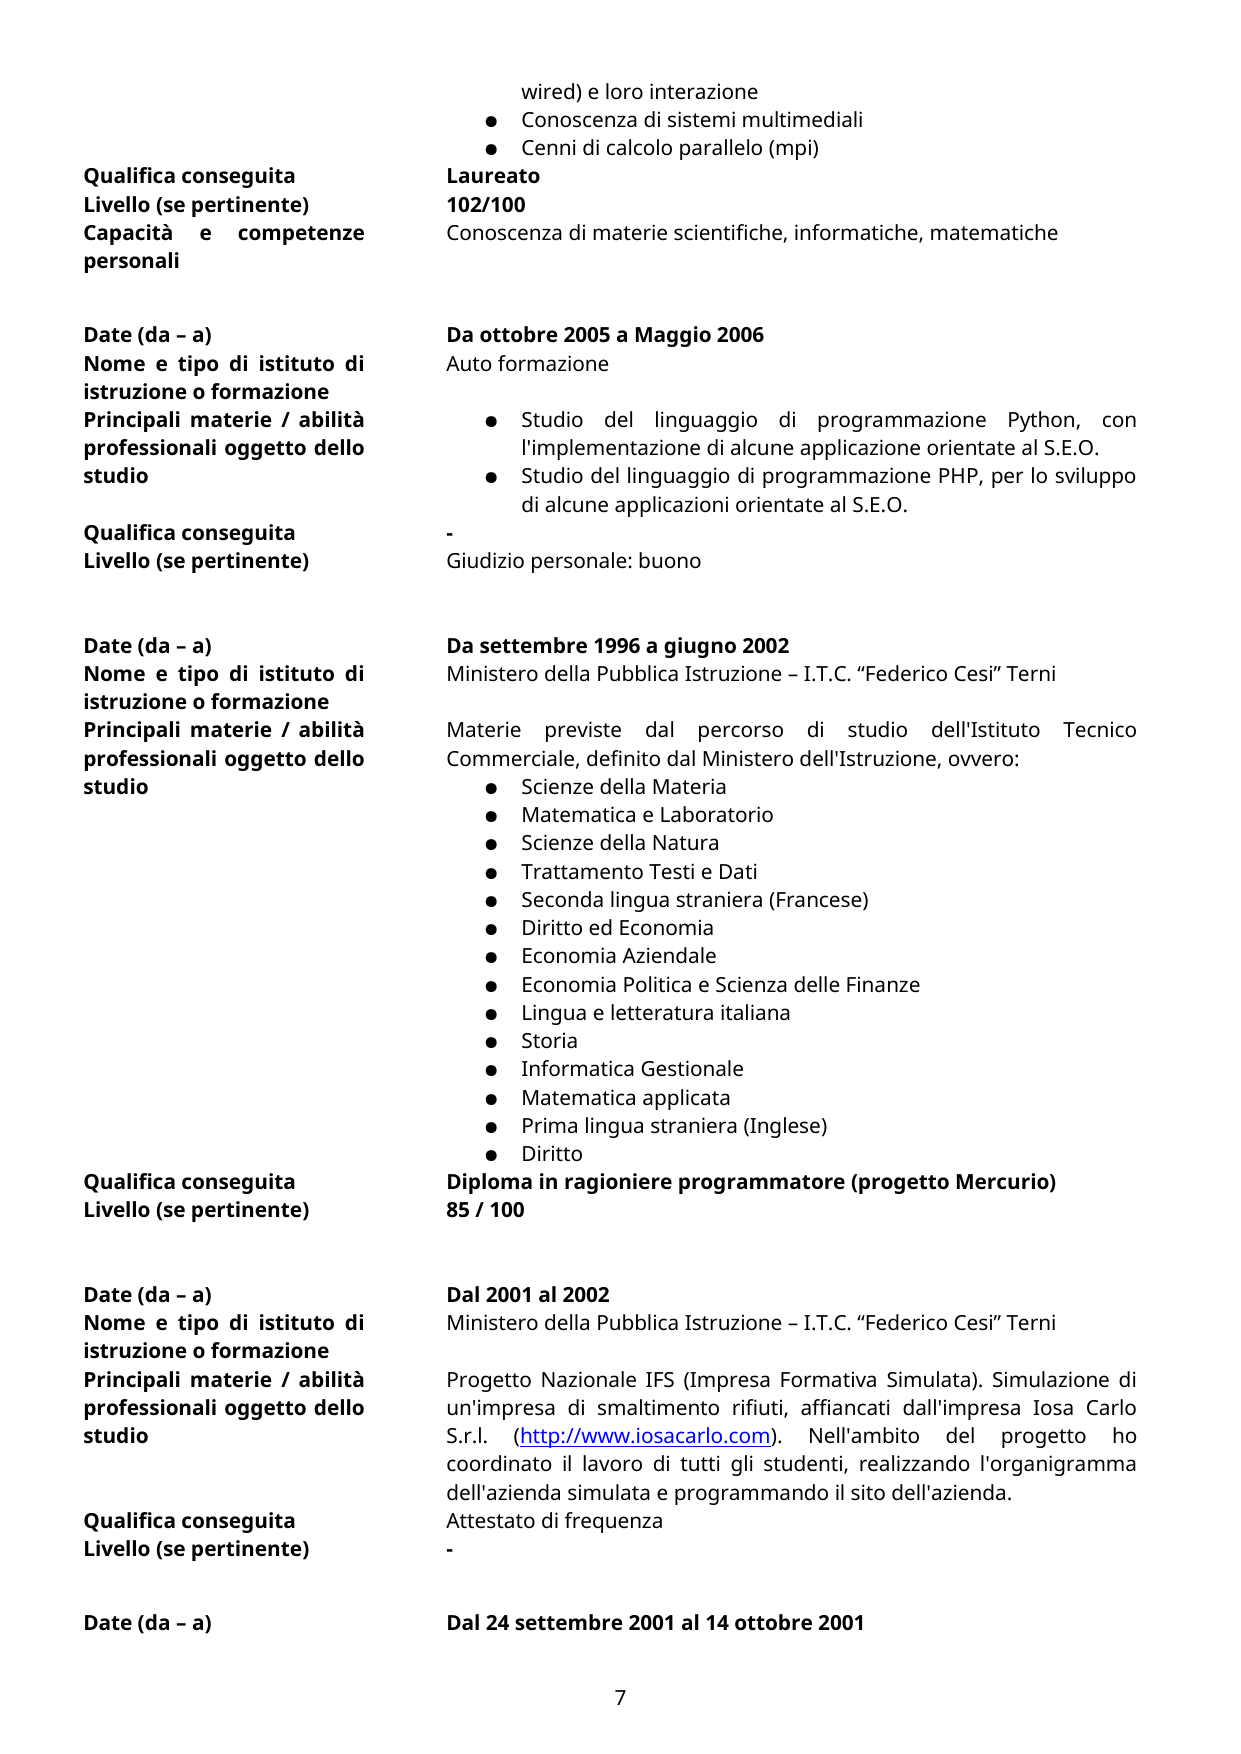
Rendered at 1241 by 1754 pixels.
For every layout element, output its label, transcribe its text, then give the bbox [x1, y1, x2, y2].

table_cell Studio del linguaggio di programmazione Python, con l'implementazione di alcune applicazione orientate al S.E.O. Studio del linguaggio di programmazione PHP, per lo sviluppo di alcune applicazioni orientate al S.E.O. [435, 405, 1149, 518]
table_cell [376, 716, 435, 1167]
table_cell Ministero della Pubblica Istruzione – I.T.C. “Federico Cesi” Terni [435, 1309, 1149, 1365]
table_cell 85 / 100 [435, 1196, 1149, 1224]
table_cell [376, 218, 435, 274]
table_cell [376, 349, 435, 405]
table_header [376, 631, 435, 659]
table_cell Progetto Nazionale IFS (Impresa Formativa Simulata). Simulazione di un'impresa di smaltimento rifiuti, affiancati dall'impresa Iosa Carlo S.r.l. (http://www.iosacarlo.com). Nell'ambito del progetto ho coordinato il lavoro di tutti gli studenti, realizzando l'organigramma dell'azienda simulata e programmando il sito dell'azienda. [435, 1365, 1149, 1506]
table_cell Qualifica conseguita [72, 518, 376, 546]
table_cell Livello (se pertinente) [72, 1196, 376, 1224]
table_cell Materie previste dal percorso di studio dell'Istituto Tecnico Commerciale, definito dal Ministero dell'Istruzione, ovvero: Scienze della Materia Matematica e Laboratorio Scienze della Natura Trattamento Testi e Dati Seconda lingua straniera (Francese) Diritto ed Economia Economia Aziendale Economia Politica e Scienza delle Finanze Lingua e letteratura italiana Storia Informatica Gestionale Matematica applicata Prima lingua straniera (Inglese) Diritto [435, 716, 1149, 1167]
table_cell Laureato [435, 161, 1149, 190]
table_cell Principali materie / abilità professionali oggetto dello studio [72, 1365, 376, 1506]
table_cell [376, 1534, 435, 1562]
table_cell - [435, 1534, 1149, 1562]
table_cell wired) e loro interazione Conoscenza di sistemi multimediali Cenni di calcolo parallelo (mpi) [435, 77, 1149, 161]
table_cell Auto formazione [435, 349, 1149, 405]
table_cell [376, 190, 435, 218]
table_header Da ottobre 2005 a Maggio 2006 [435, 320, 1149, 349]
table_header Da settembre 1996 a giugno 2002 [435, 631, 1149, 659]
table_cell Nome e tipo di istituto di istruzione o formazione [72, 1309, 376, 1365]
table_cell Principali materie / abilità professionali oggetto dello studio [72, 716, 376, 1167]
table_header [376, 320, 435, 349]
table_cell Qualifica conseguita [72, 1167, 376, 1196]
table_header [376, 1609, 435, 1637]
table_cell [376, 1196, 435, 1224]
table_cell 102/100 [435, 190, 1149, 218]
table_cell Diploma in ragioniere programmatore (progetto Mercurio) [435, 1167, 1149, 1196]
table_cell Livello (se pertinente) [72, 546, 376, 574]
table_cell [376, 546, 435, 574]
table_cell Nome e tipo di istituto di istruzione o formazione [72, 349, 376, 405]
table_cell Capacità e competenze personali [72, 218, 376, 274]
table_cell Ministero della Pubblica Istruzione – I.T.C. “Federico Cesi” Terni [435, 659, 1149, 716]
table_cell Qualifica conseguita [72, 161, 376, 190]
table_cell [376, 1506, 435, 1534]
table_cell [376, 405, 435, 518]
table_header Dal 2001 al 2002 [435, 1280, 1149, 1308]
table_header Date (da – a) [72, 1609, 376, 1637]
table_header [376, 1280, 435, 1308]
table_header Date (da – a) [72, 320, 376, 349]
table_header Date (da – a) [72, 631, 376, 659]
table_cell Nome e tipo di istituto di istruzione o formazione [72, 659, 376, 716]
table_cell Conoscenza di materie scientifiche, informatiche, matematiche [435, 218, 1149, 274]
table_cell Qualifica conseguita [72, 1506, 376, 1534]
table_cell [72, 77, 376, 161]
table_cell [376, 1365, 435, 1506]
table_cell Livello (se pertinente) [72, 190, 376, 218]
table_cell [376, 1309, 435, 1365]
table_cell Principali materie / abilità professionali oggetto dello studio [72, 405, 376, 518]
table_header Dal 24 settembre 2001 al 14 ottobre 2001 [435, 1609, 1149, 1637]
table_cell Livello (se pertinente) [72, 1534, 376, 1562]
table_cell - [435, 518, 1149, 546]
table_cell [376, 77, 435, 161]
table_cell [376, 518, 435, 546]
table_cell [376, 659, 435, 716]
table_cell [376, 1167, 435, 1196]
table_cell Giudizio personale: buono [435, 546, 1149, 574]
table_cell [376, 161, 435, 190]
table_header Date (da – a) [72, 1280, 376, 1308]
table_cell Attestato di frequenza [435, 1506, 1149, 1534]
